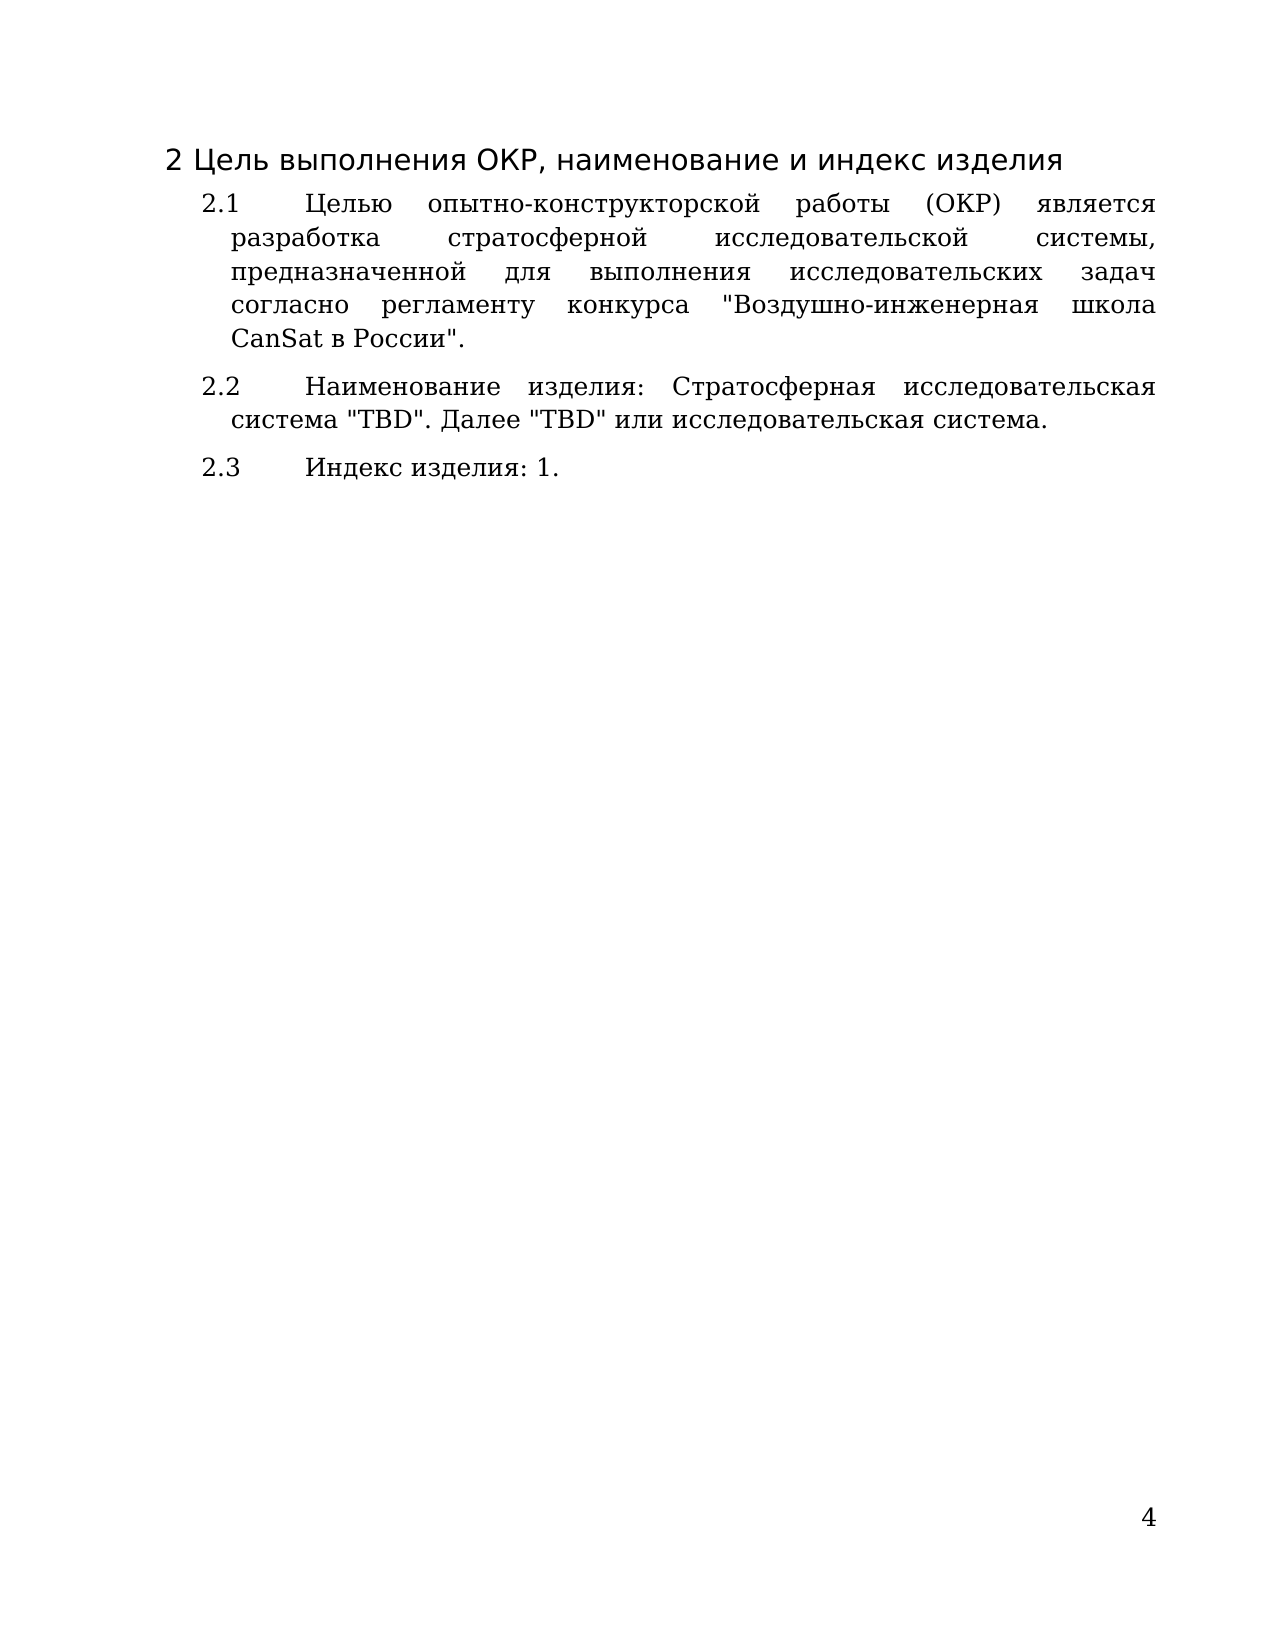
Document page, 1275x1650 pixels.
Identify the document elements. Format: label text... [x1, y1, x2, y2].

list Индекс изделия: 1. [193, 453, 1157, 483]
list Целью опытно-конструкторской работы (ОКР) является разработка стратосферной исследовательской системы, предназначенной для выполнения исследовательских задач согласно регламенту конкурса "Воздушно-инженерная школа CanSat в России". [193, 189, 1157, 353]
subtitle Цель выполнения ОКР, наименование и индекс изделия [156, 143, 1157, 177]
list Наименование изделия: Стратосферная исследовательская система "TBD". Далее "TBD" или исследовательская система. [193, 372, 1157, 434]
